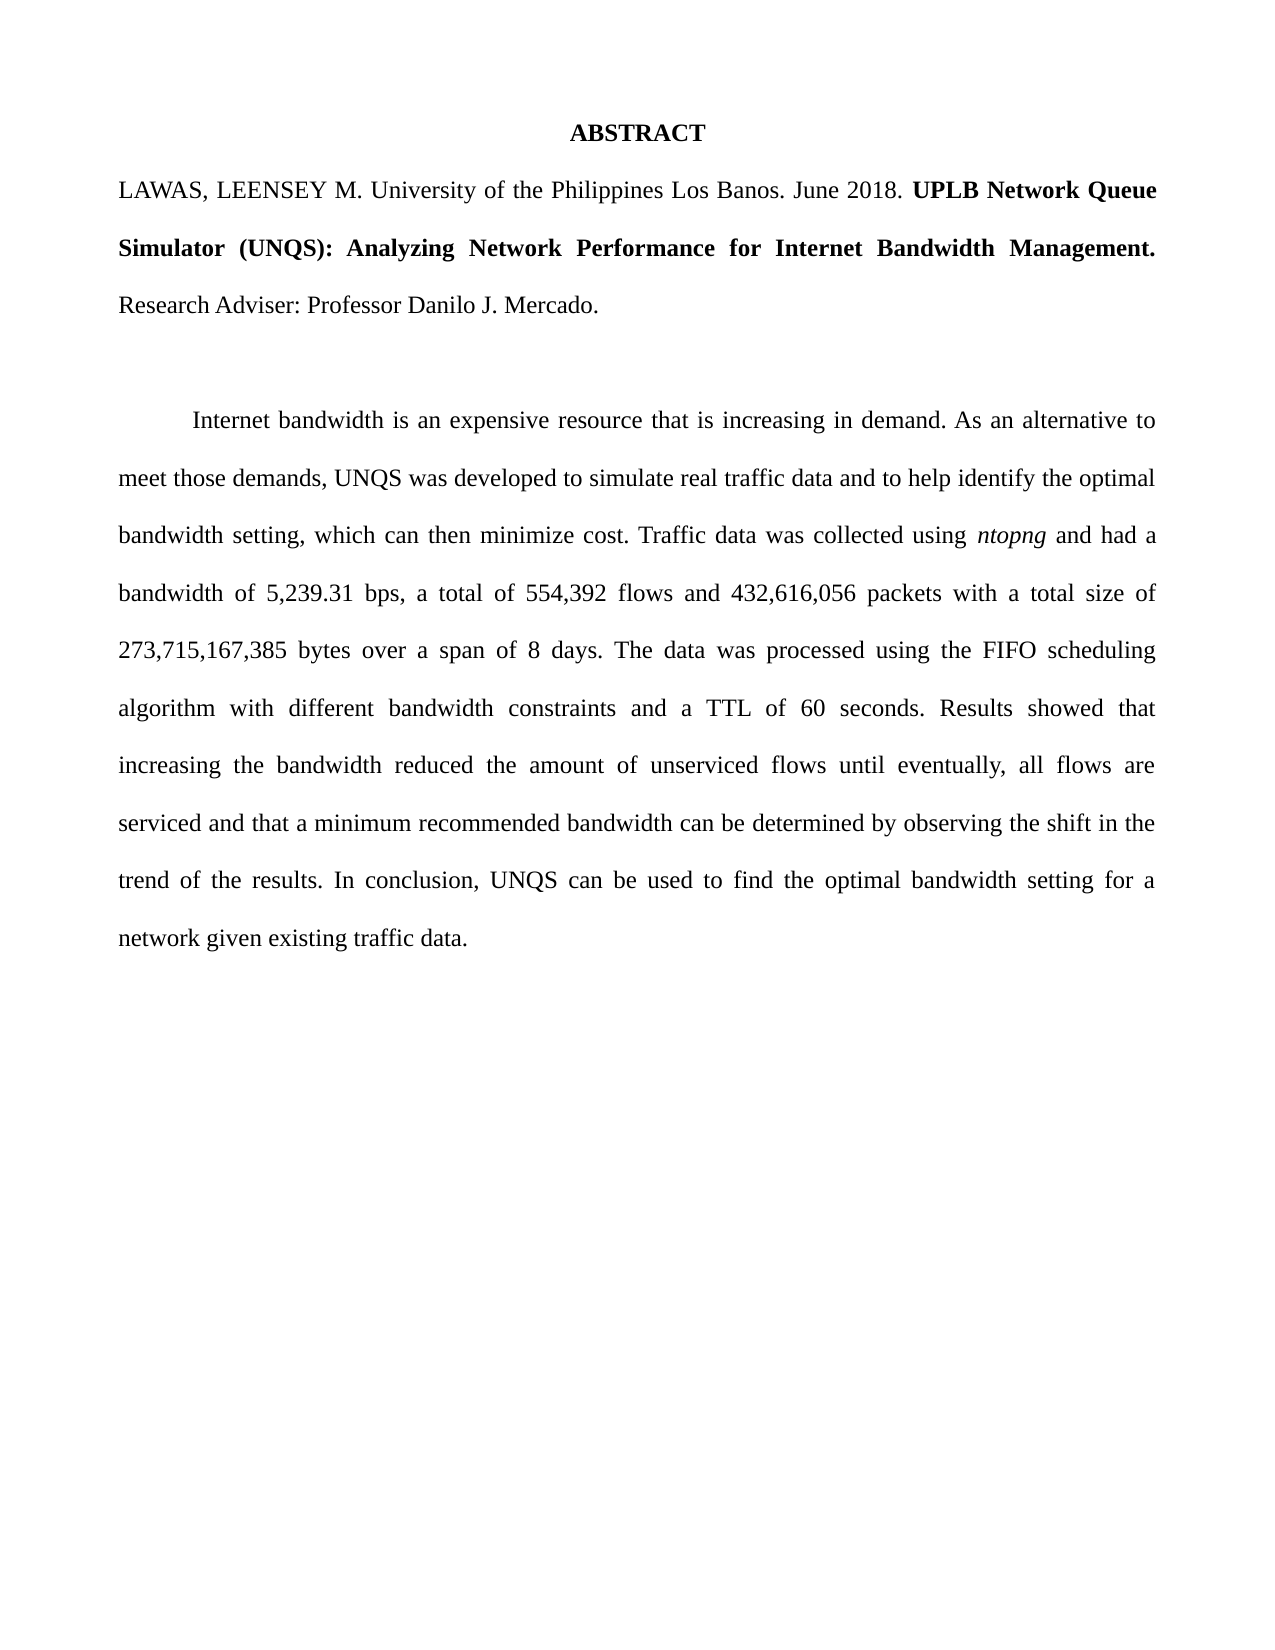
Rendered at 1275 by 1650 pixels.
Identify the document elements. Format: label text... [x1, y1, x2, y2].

text ABSTRACT [118, 118, 1157, 147]
text LAWAS, LEENSEY M. University of the Philippines Los Banos. June 2018. UPLB Network Queue Simulator (UNQS): Analyzing Network Performance for Internet Bandwidth Management. Research Adviser: Professor Danilo J. Mercado. [118, 176, 1157, 319]
text Internet bandwidth is an expensive resource that is increasing in demand. As an alternative to meet those demands, UNQS was developed to simulate real traffic data and to help identify the optimal bandwidth setting, which can then minimize cost. Traffic data was collected using ntopng and had a bandwidth of 5,239.31 bps, a total of 554,392 flows and 432,616,056 packets with a total size of 273,715,167,385 bytes over a span of 8 days. The data was processed using the FIFO scheduling algorithm with different bandwidth constraints and a TTL of 60 seconds. Results showed that increasing the bandwidth reduced the amount of unserviced flows until eventually, all flows are serviced and that a minimum recommended bandwidth can be determined by observing the shift in the trend of the results. In conclusion, UNQS can be used to find the optimal bandwidth setting for a network given existing traffic data. [118, 406, 1157, 952]
